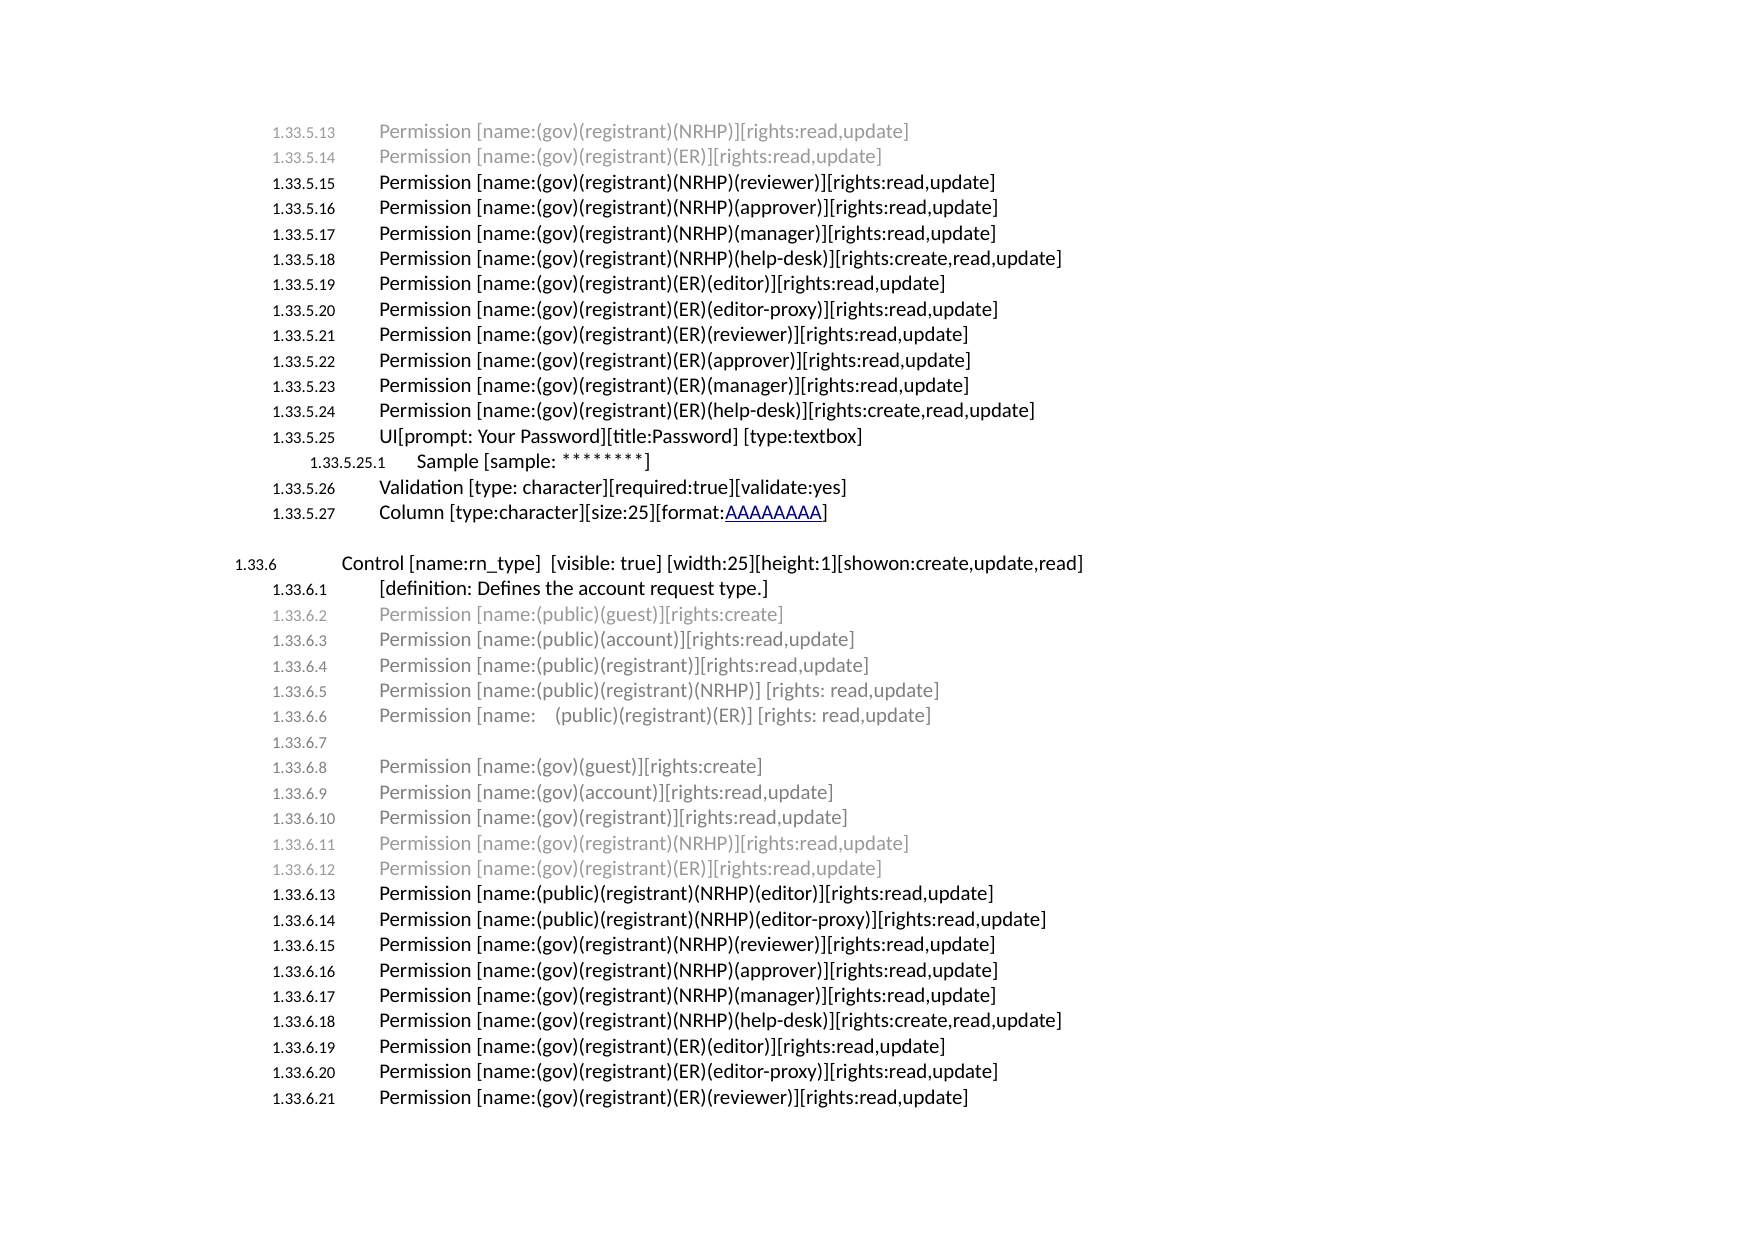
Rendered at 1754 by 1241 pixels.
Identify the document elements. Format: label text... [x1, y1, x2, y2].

list Permission [name:(gov)(account)][rights:read,update] [268, 779, 1636, 804]
list Permission [name:(gov)(registrant)(ER)(approver)][rights:read,update] [268, 347, 1636, 372]
list Permission [name:(public)(account)][rights:read,update] [268, 626, 1636, 652]
list Permission [name:(gov)(registrant)(ER)(editor)][rights:read,update] [268, 1033, 1636, 1058]
list [definition: Defines the account request type.] [268, 576, 1636, 601]
list Permission [name:(gov)(registrant)(NRHP)][rights:read,update] [268, 118, 1636, 143]
list Permission [name:(gov)(guest)][rights:create] [268, 753, 1636, 779]
list Permission [name:(gov)(registrant)(ER)(manager)][rights:read,update] [268, 372, 1636, 398]
list Permission [name:(gov)(registrant)(ER)][rights:read,update] [268, 143, 1636, 169]
list Permission [name:(gov)(registrant)(ER)(reviewer)][rights:read,update] [268, 321, 1636, 347]
list Permission [name:(gov)(registrant)(NRHP)(reviewer)][rights:read,update] [268, 169, 1636, 194]
list Permission [name:(gov)(registrant)][rights:read,update] [268, 804, 1636, 830]
list Permission [name:(gov)(registrant)(ER)(editor-proxy)][rights:read,update] [268, 296, 1636, 321]
list Sample [sample: ********] [306, 448, 1636, 474]
list Permission [name:(gov)(registrant)(ER)][rights:read,update] [268, 855, 1636, 881]
list Permission [name:(gov)(registrant)(ER)(editor)][rights:read,update] [268, 271, 1636, 296]
list Permission [name:(gov)(registrant)(ER)(editor-proxy)][rights:read,update] [268, 1058, 1636, 1084]
list Permission [name:(gov)(registrant)(NRHP)(approver)][rights:read,update] [268, 194, 1636, 220]
list Permission [name:(gov)(registrant)(NRHP)(help-desk)][rights:create,read,update] [268, 245, 1636, 271]
list Permission [name:(gov)(registrant)(NRHP)][rights:read,update] [268, 830, 1636, 855]
list Permission [name:(public)(registrant)(NRHP)(editor-proxy)][rights:read,update] [268, 906, 1636, 931]
list Column [type:character][size:25][format:AAAAAAAA] [268, 499, 1636, 525]
list Permission [name:(public)(registrant)][rights:read,update] [268, 652, 1636, 677]
list Permission [name: (public)(registrant)(ER)] [rights: read,update] [268, 703, 1636, 728]
list Permission [name:(gov)(registrant)(NRHP)(manager)][rights:read,update] [268, 982, 1636, 1008]
list UI[prompt: Your Password][title:Password] [type:textbox] [268, 423, 1636, 448]
list Permission [name:(gov)(registrant)(NRHP)(approver)][rights:read,update] [268, 957, 1636, 982]
list Permission [name:(gov)(registrant)(NRHP)(reviewer)][rights:read,update] [268, 931, 1636, 957]
list Permission [name:(gov)(registrant)(ER)(help-desk)][rights:create,read,update] [268, 398, 1636, 423]
list Permission [name:(gov)(registrant)(ER)(reviewer)][rights:read,update] [268, 1084, 1636, 1109]
list Permission [name:(public)(guest)][rights:create] [268, 601, 1636, 626]
list Permission [name:(public)(registrant)(NRHP)(editor)][rights:read,update] [268, 881, 1636, 906]
list Validation [type: character][required:true][validate:yes] [268, 474, 1636, 499]
list Permission [name:(public)(registrant)(NRHP)] [rights: read,update] [268, 677, 1636, 703]
list Permission [name:(gov)(registrant)(NRHP)(help-desk)][rights:create,read,update] [268, 1008, 1636, 1033]
list Control [name:rn_type] [visible: true] [width:25][height:1][showon:create,update,read] [231, 550, 1636, 576]
list Permission [name:(gov)(registrant)(NRHP)(manager)][rights:read,update] [268, 220, 1636, 245]
